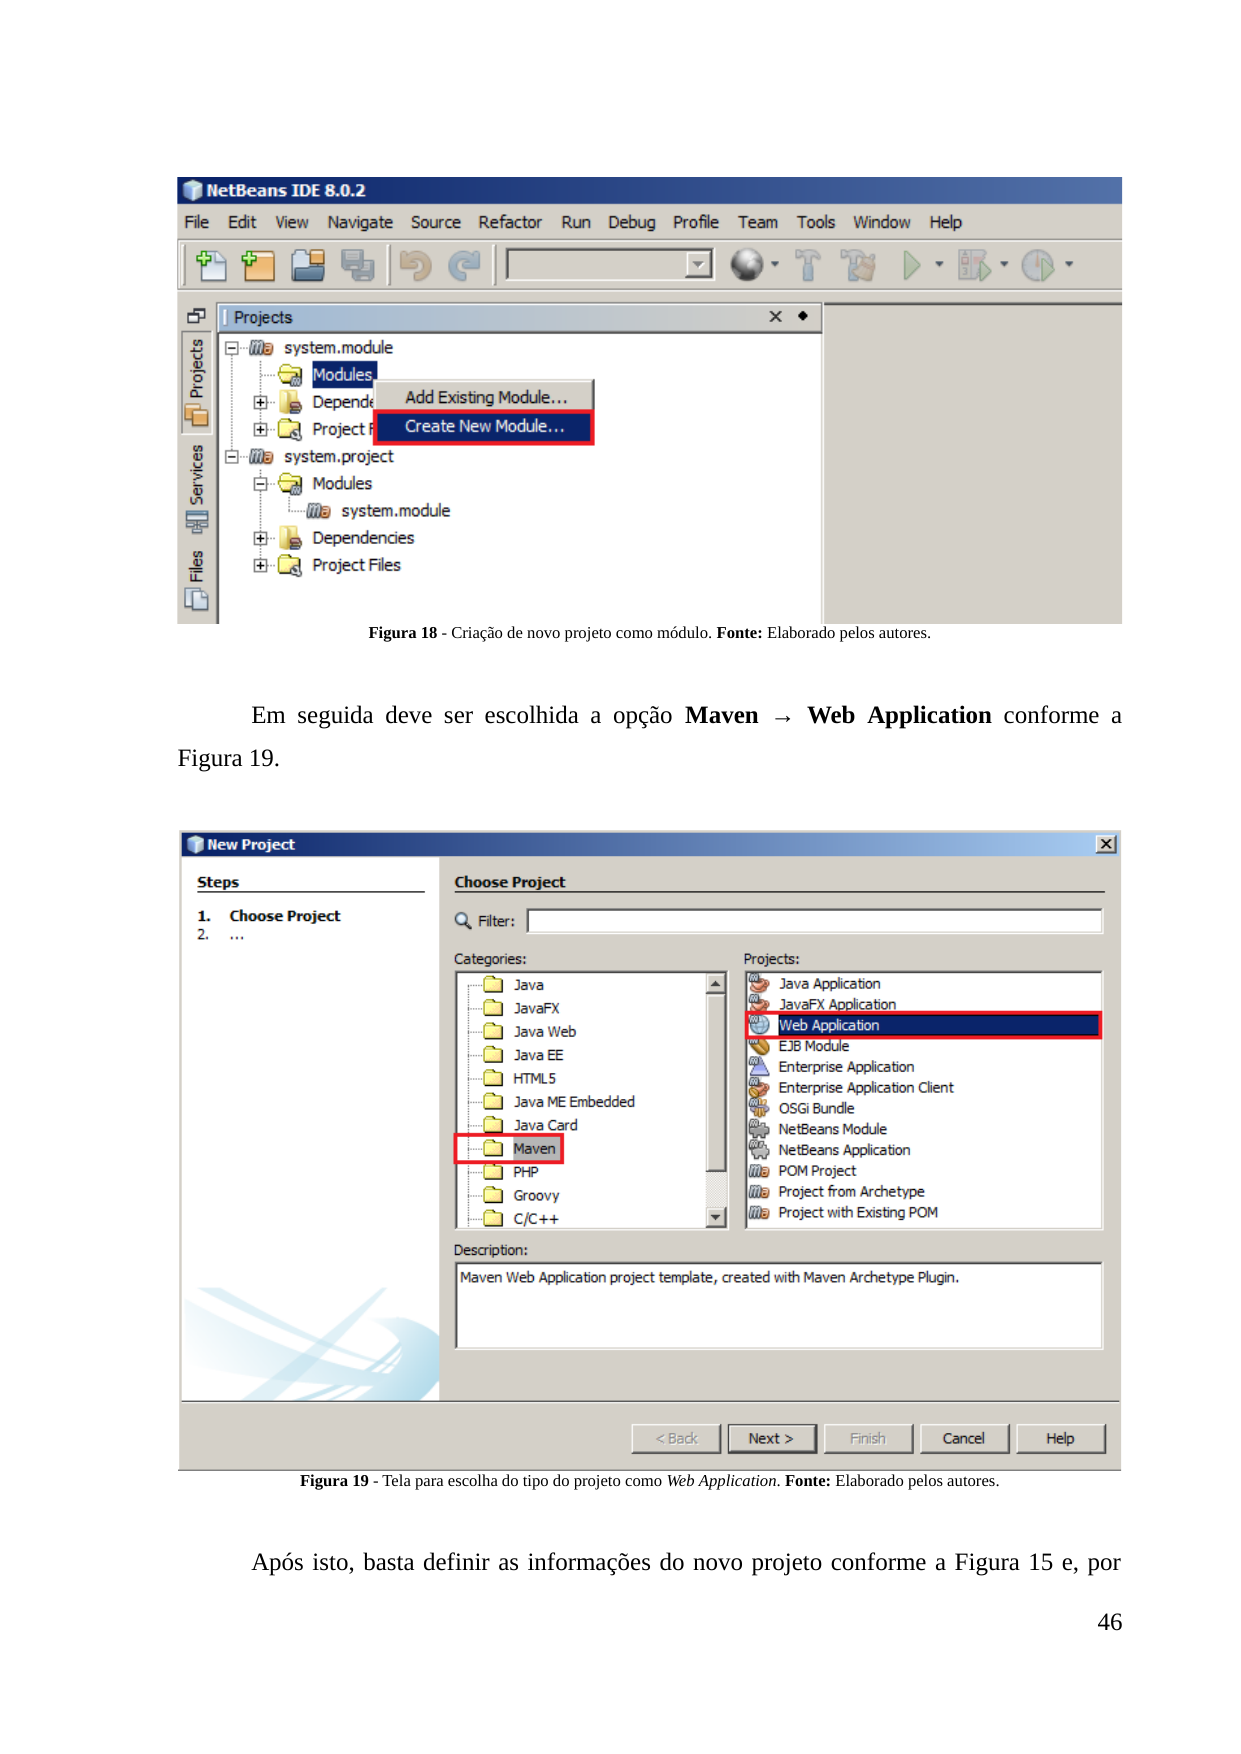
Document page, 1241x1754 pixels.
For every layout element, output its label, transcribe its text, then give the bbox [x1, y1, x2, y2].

text Em seguida deve ser escolhida a opção Maven → Web Application conforme a Figura 19. [177, 700, 1122, 772]
text Figura 18 - Criação de novo projeto como módulo. Fonte: Elaborado pelos autores. [177, 624, 1122, 642]
picture [177, 177, 1123, 624]
text Figura 19 - Tela para escolha do tipo do projeto como Web Application. Fonte: Elaborado pelos autores. [177, 829, 1122, 1490]
text Após isto, basta definir as informações do novo projeto conforme a Figura 15 e, por [177, 1547, 1122, 1576]
picture [178, 829, 1122, 1471]
